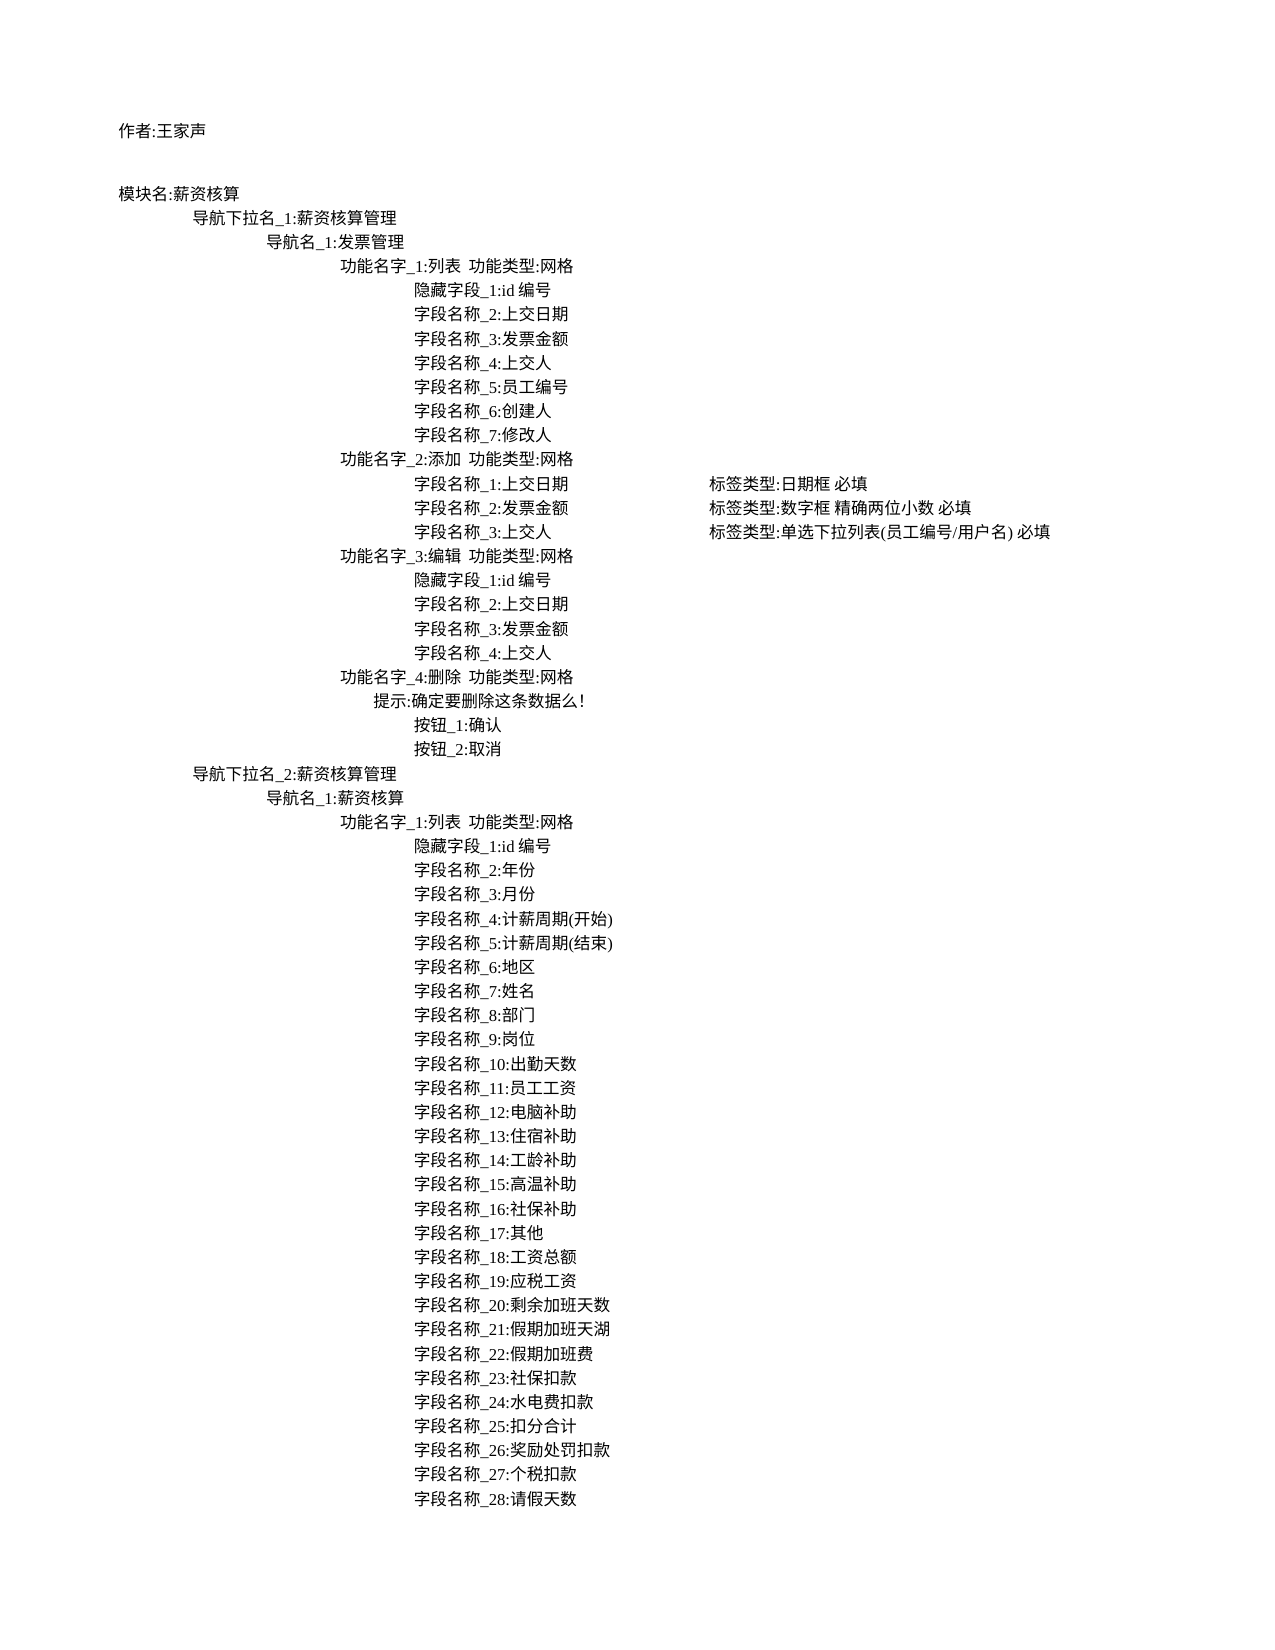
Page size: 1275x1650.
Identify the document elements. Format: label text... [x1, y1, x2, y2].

text 字段名称_5:员工编号 [118, 374, 1157, 398]
text 字段名称_18:工资总额 [118, 1244, 1157, 1268]
text 字段名称_4:计薪周期(开始) [118, 906, 1157, 930]
text 字段名称_5:计薪周期(结束) [118, 930, 1157, 954]
text 字段名称_2:年份 [118, 857, 1157, 881]
text 导航名_1:发票管理 功能名字_1:列表 功能类型:网格 [118, 229, 1157, 277]
text 字段名称_28:请假天数 [118, 1486, 1157, 1510]
text 字段名称_4:上交人 [118, 640, 1157, 664]
text 字段名称_11:员工工资 [118, 1075, 1157, 1099]
text 字段名称_14:工龄补助 [118, 1147, 1157, 1171]
text 字段名称_23:社保扣款 [118, 1365, 1157, 1389]
text 字段名称_3:月份 [118, 881, 1157, 906]
text 字段名称_10:出勤天数 [118, 1051, 1157, 1075]
text 功能名字_2:添加 功能类型:网格 [118, 446, 1157, 471]
text 字段名称_20:剩余加班天数 [118, 1292, 1157, 1316]
text 功能名字_4:删除 功能类型:网格 [118, 664, 1157, 688]
text 隐藏字段_1:id编号 [118, 277, 1157, 301]
text 字段名称_26:奖励处罚扣款 [118, 1437, 1157, 1461]
text 字段名称_21:假期加班天湖 [118, 1316, 1157, 1341]
text 字段名称_3:发票金额 [118, 616, 1157, 640]
text 字段名称_19:应税工资 [118, 1268, 1157, 1292]
text 字段名称_24:水电费扣款 [118, 1389, 1157, 1413]
text 字段名称_12:电脑补助 [118, 1099, 1157, 1123]
text 字段名称_15:高温补助 [118, 1171, 1157, 1196]
text 字段名称_2:上交日期 [118, 591, 1157, 616]
text 功能名字_3:编辑 功能类型:网格 [118, 543, 1157, 567]
text 字段名称_3:上交人 标签类型:单选下拉列表(员工编号/用户名) 必填 [118, 519, 1157, 543]
text 字段名称_7:修改人 [118, 422, 1157, 446]
text 字段名称_1:上交日期 标签类型:日期框 必填 [118, 471, 1157, 495]
text 字段名称_9:岗位 [118, 1026, 1157, 1051]
text 字段名称_2:上交日期 [118, 301, 1157, 326]
text 字段名称_3:发票金额 [118, 326, 1157, 350]
text 字段名称_2:发票金额 标签类型:数字框 精确两位小数 必填 [118, 495, 1157, 519]
text 字段名称_16:社保补助 [118, 1196, 1157, 1220]
text 字段名称_4:上交人 [118, 350, 1157, 374]
text 按钮_1:确认 [118, 712, 1157, 736]
text 字段名称_6:创建人 [118, 398, 1157, 422]
text 作者:王家声 [118, 118, 1157, 142]
text 字段名称_7:姓名 [118, 978, 1157, 1002]
text 字段名称_8:部门 [118, 1002, 1157, 1026]
text 提示:确定要删除这条数据么！ [118, 688, 1157, 712]
text 隐藏字段_1:id编号 [118, 567, 1157, 591]
text 字段名称_13:住宿补助 [118, 1123, 1157, 1147]
text 导航名_1:薪资核算 功能名字_1:列表 功能类型:网格 [118, 785, 1157, 833]
text 导航下拉名_2:薪资核算管理 [118, 761, 1157, 785]
text 按钮_2:取消 [118, 736, 1157, 761]
text 字段名称_27:个税扣款 [118, 1461, 1157, 1486]
text 字段名称_25:扣分合计 [118, 1413, 1157, 1437]
text 字段名称_17:其他 [118, 1220, 1157, 1244]
text 导航下拉名_1:薪资核算管理 [118, 205, 1157, 229]
text 字段名称_22:假期加班费 [118, 1341, 1157, 1365]
text 模块名:薪资核算 [118, 181, 1157, 205]
text 字段名称_6:地区 [118, 954, 1157, 978]
text 隐藏字段_1:id编号 [118, 833, 1157, 857]
